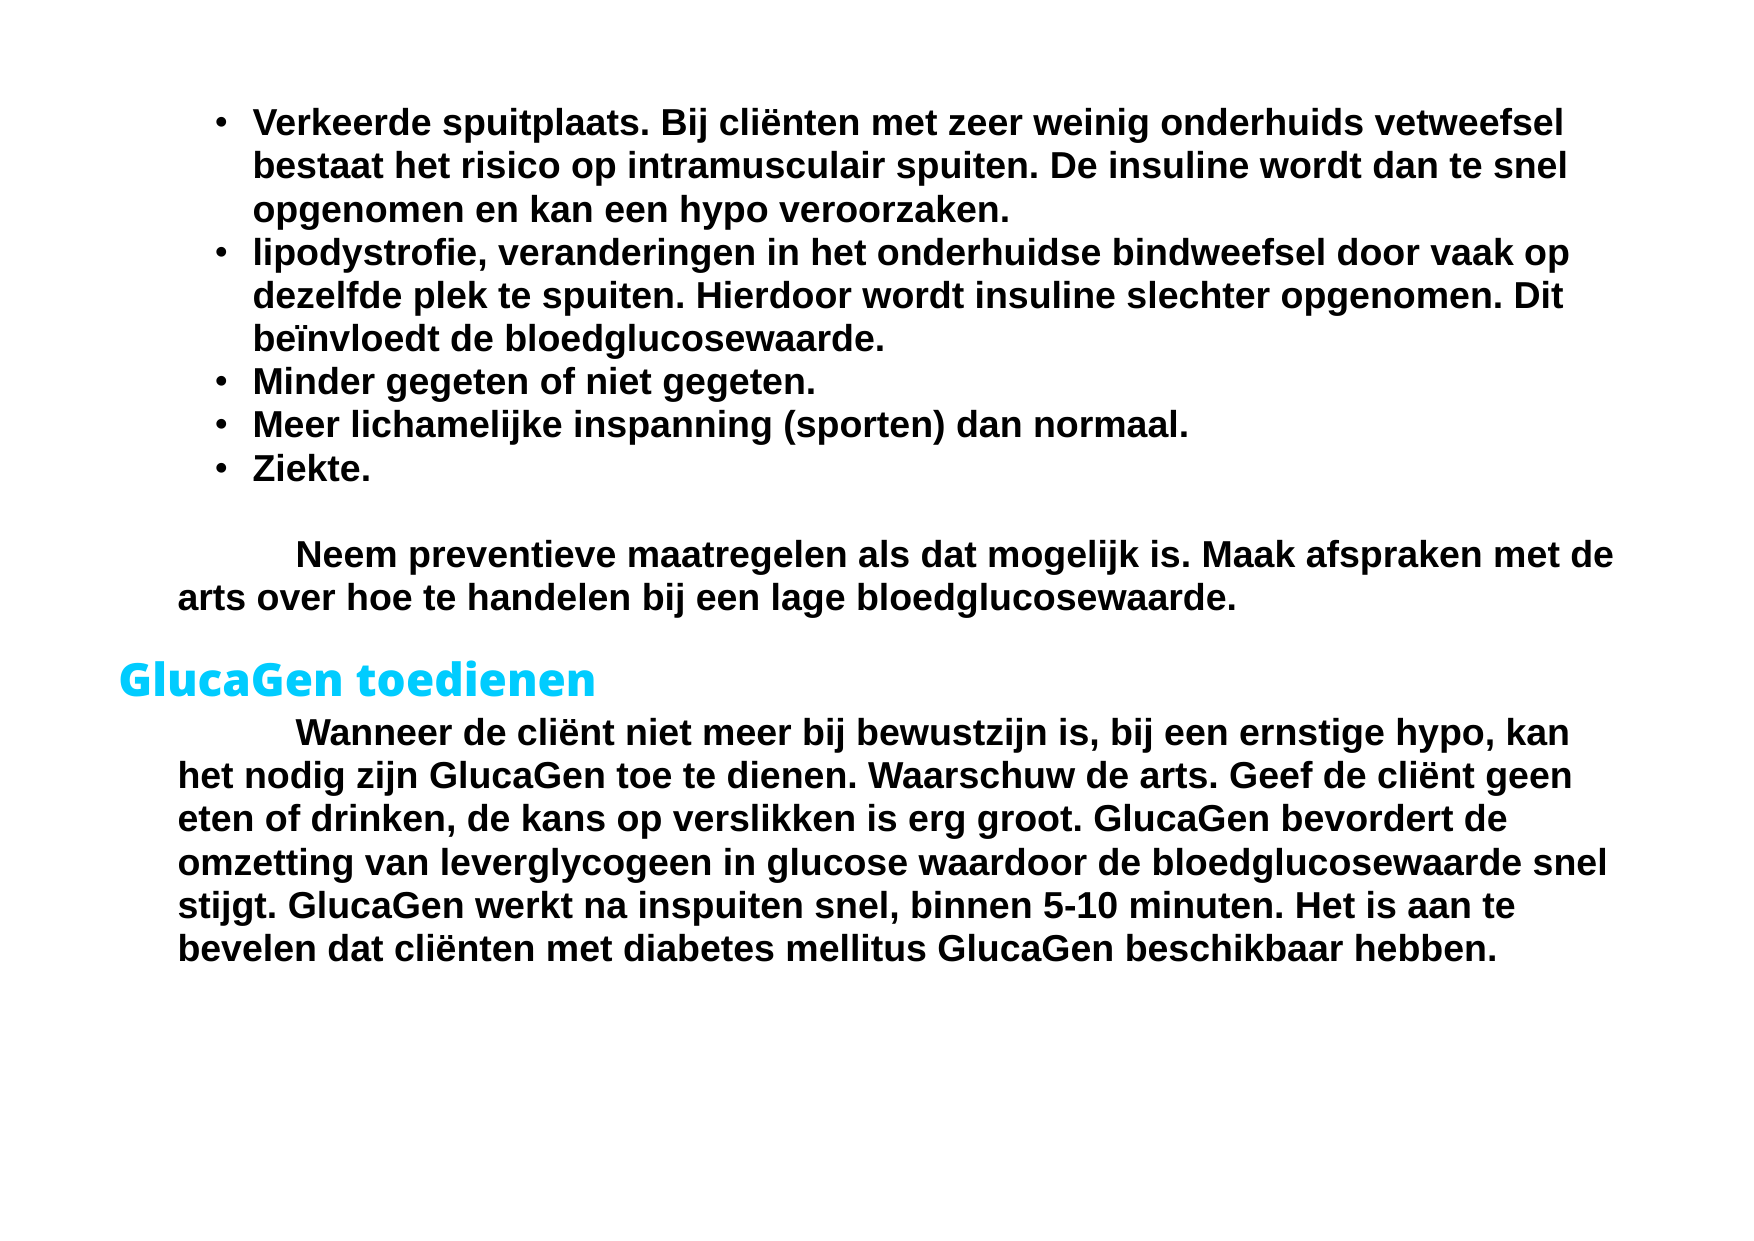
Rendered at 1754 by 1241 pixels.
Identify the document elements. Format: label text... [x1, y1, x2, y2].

subtitle Wanneer de cliënt niet meer bij bewustzijn is, bij een ernstige hypo, kan het nodig zijn GlucaGen toe te dienen. Waarschuw de arts. Geef de cliënt geen eten of drinken, de kans op verslikken is erg groot. GlucaGen bevordert de omzetting van leverglycogeen in glucose waardoor de bloedglucosewaarde snel stijgt. GlucaGen werkt na inspuiten snel, binnen 5-10 minuten. Het is aan te bevelen dat cliënten met diabetes mellitus GlucaGen beschikbaar hebben. [177, 710, 1636, 969]
subtitle lipodystrofie, veranderingen in het onderhuidse bindweefsel door vaak op dezelfde plek te spuiten. Hierdoor wordt insuline slechter opgenomen. Dit beïnvloedt de bloedglucosewaarde. [215, 230, 1636, 359]
subtitle GlucaGen toedienen [118, 648, 1636, 710]
subtitle Neem preventieve maatregelen als dat mogelijk is. Maak afspraken met de arts over hoe te handelen bij een lage bloedglucosewaarde. [177, 532, 1636, 618]
subtitle Verkeerde spuitplaats. Bij cliënten met zeer weinig onderhuids vetweefsel bestaat het risico op intramusculair spuiten. De insuline wordt dan te snel opgenomen en kan een hypo veroorzaken. [215, 100, 1636, 230]
subtitle Minder gegeten of niet gegeten. [215, 359, 1636, 403]
subtitle Ziekte. [215, 446, 1636, 489]
subtitle Meer lichamelijke inspanning (sporten) dan normaal. [215, 403, 1636, 446]
